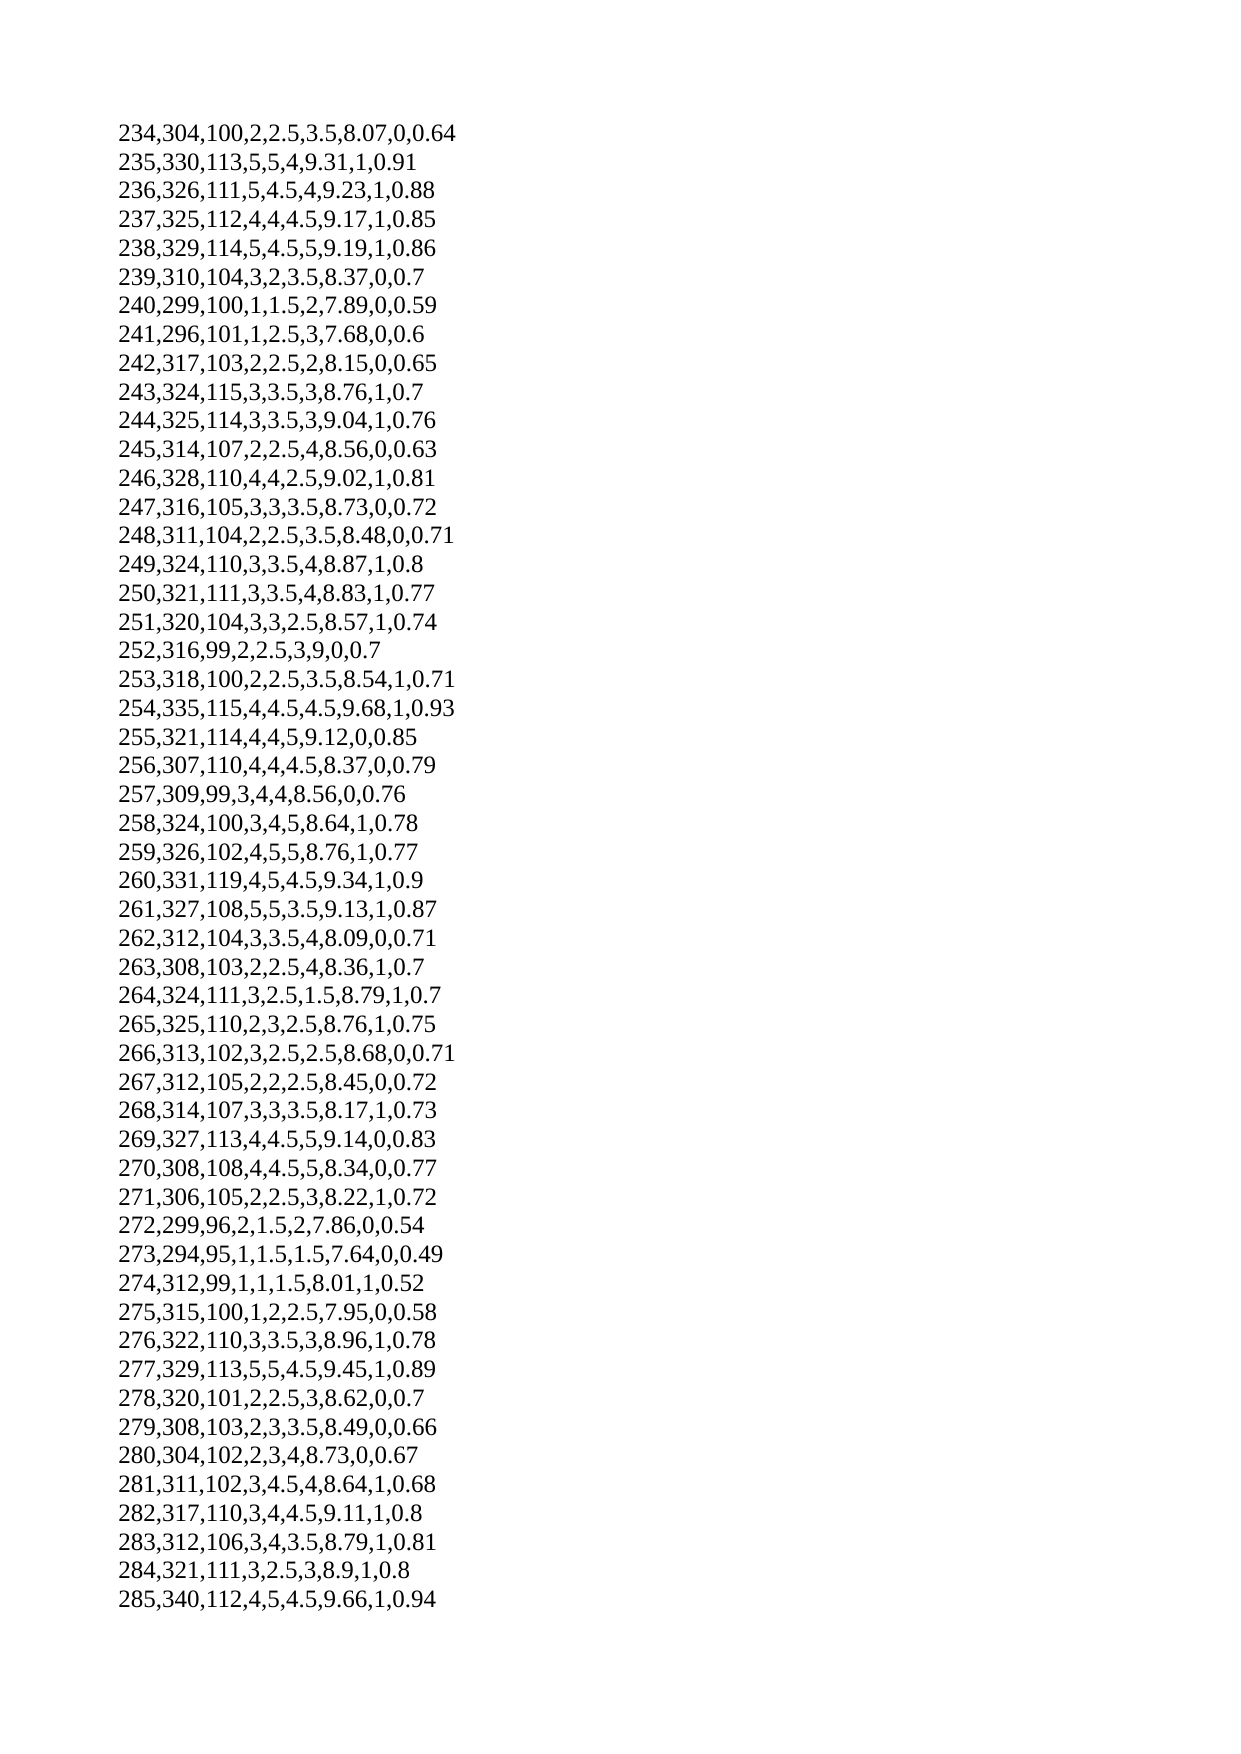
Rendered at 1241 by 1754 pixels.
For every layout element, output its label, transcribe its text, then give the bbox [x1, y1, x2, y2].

text 260,331,119,4,5,4.5,9.34,1,0.9 [118, 866, 1122, 894]
text 261,327,108,5,5,3.5,9.13,1,0.87 [118, 894, 1122, 923]
text 254,335,115,4,4.5,4.5,9.68,1,0.93 [118, 693, 1122, 722]
text 250,321,111,3,3.5,4,8.83,1,0.77 [118, 578, 1122, 607]
text 265,325,110,2,3,2.5,8.76,1,0.75 [118, 1009, 1122, 1038]
text 249,324,110,3,3.5,4,8.87,1,0.8 [118, 549, 1122, 578]
text 271,306,105,2,2.5,3,8.22,1,0.72 [118, 1182, 1122, 1211]
text 269,327,113,4,4.5,5,9.14,0,0.83 [118, 1124, 1122, 1153]
text 283,312,106,3,4,3.5,8.79,1,0.81 [118, 1527, 1122, 1556]
text 240,299,100,1,1.5,2,7.89,0,0.59 [118, 291, 1122, 319]
text 281,311,102,3,4.5,4,8.64,1,0.68 [118, 1469, 1122, 1498]
text 248,311,104,2,2.5,3.5,8.48,0,0.71 [118, 521, 1122, 549]
text 237,325,112,4,4,4.5,9.17,1,0.85 [118, 204, 1122, 233]
text 236,326,111,5,4.5,4,9.23,1,0.88 [118, 176, 1122, 204]
text 257,309,99,3,4,4,8.56,0,0.76 [118, 779, 1122, 808]
text 234,304,100,2,2.5,3.5,8.07,0,0.64 [118, 118, 1122, 147]
text 241,296,101,1,2.5,3,7.68,0,0.6 [118, 319, 1122, 348]
text 253,318,100,2,2.5,3.5,8.54,1,0.71 [118, 664, 1122, 693]
text 276,322,110,3,3.5,3,8.96,1,0.78 [118, 1326, 1122, 1354]
text 274,312,99,1,1,1.5,8.01,1,0.52 [118, 1268, 1122, 1297]
text 238,329,114,5,4.5,5,9.19,1,0.86 [118, 233, 1122, 262]
text 267,312,105,2,2,2.5,8.45,0,0.72 [118, 1067, 1122, 1096]
text 245,314,107,2,2.5,4,8.56,0,0.63 [118, 434, 1122, 463]
text 270,308,108,4,4.5,5,8.34,0,0.77 [118, 1153, 1122, 1182]
text 273,294,95,1,1.5,1.5,7.64,0,0.49 [118, 1239, 1122, 1268]
text 252,316,99,2,2.5,3,9,0,0.7 [118, 636, 1122, 664]
text 251,320,104,3,3,2.5,8.57,1,0.74 [118, 607, 1122, 636]
text 259,326,102,4,5,5,8.76,1,0.77 [118, 837, 1122, 866]
text 268,314,107,3,3,3.5,8.17,1,0.73 [118, 1096, 1122, 1124]
text 278,320,101,2,2.5,3,8.62,0,0.7 [118, 1383, 1122, 1412]
text 258,324,100,3,4,5,8.64,1,0.78 [118, 808, 1122, 837]
text 272,299,96,2,1.5,2,7.86,0,0.54 [118, 1211, 1122, 1239]
text 263,308,103,2,2.5,4,8.36,1,0.7 [118, 952, 1122, 981]
text 242,317,103,2,2.5,2,8.15,0,0.65 [118, 348, 1122, 377]
text 244,325,114,3,3.5,3,9.04,1,0.76 [118, 406, 1122, 434]
text 247,316,105,3,3,3.5,8.73,0,0.72 [118, 492, 1122, 521]
text 285,340,112,4,5,4.5,9.66,1,0.94 [118, 1584, 1122, 1613]
text 282,317,110,3,4,4.5,9.11,1,0.8 [118, 1498, 1122, 1527]
text 284,321,111,3,2.5,3,8.9,1,0.8 [118, 1556, 1122, 1584]
text 280,304,102,2,3,4,8.73,0,0.67 [118, 1441, 1122, 1469]
text 256,307,110,4,4,4.5,8.37,0,0.79 [118, 751, 1122, 779]
text 239,310,104,3,2,3.5,8.37,0,0.7 [118, 262, 1122, 291]
text 279,308,103,2,3,3.5,8.49,0,0.66 [118, 1412, 1122, 1441]
text 277,329,113,5,5,4.5,9.45,1,0.89 [118, 1354, 1122, 1383]
text 264,324,111,3,2.5,1.5,8.79,1,0.7 [118, 981, 1122, 1009]
text 255,321,114,4,4,5,9.12,0,0.85 [118, 722, 1122, 751]
text 243,324,115,3,3.5,3,8.76,1,0.7 [118, 377, 1122, 406]
text 262,312,104,3,3.5,4,8.09,0,0.71 [118, 923, 1122, 952]
text 275,315,100,1,2,2.5,7.95,0,0.58 [118, 1297, 1122, 1326]
text 235,330,113,5,5,4,9.31,1,0.91 [118, 147, 1122, 176]
text 246,328,110,4,4,2.5,9.02,1,0.81 [118, 463, 1122, 492]
text 266,313,102,3,2.5,2.5,8.68,0,0.71 [118, 1038, 1122, 1067]
